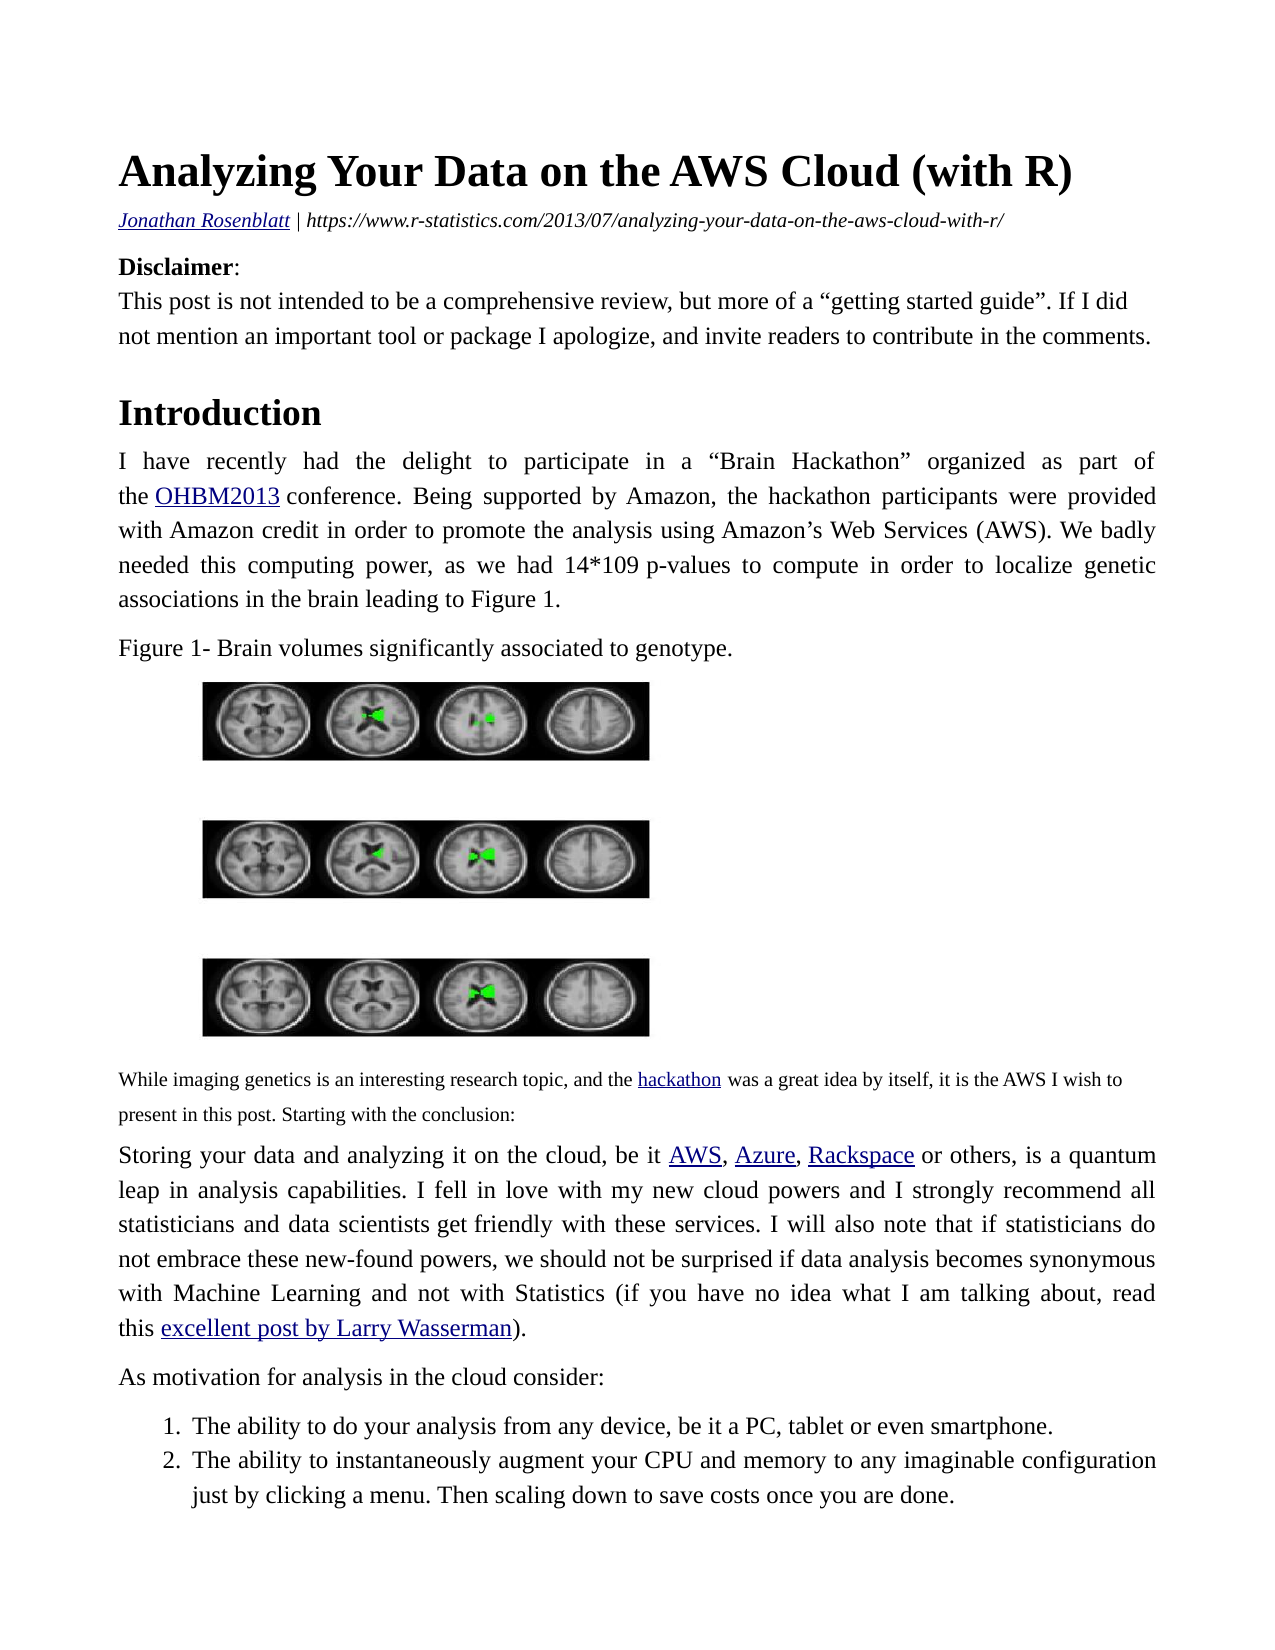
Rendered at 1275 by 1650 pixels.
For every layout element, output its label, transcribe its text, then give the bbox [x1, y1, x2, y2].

text While imaging genetics is an interesting research topic, and the hackathon was a great idea by itself, it is the AWS I wish to present in this post. Starting with the conclusion: [118, 1057, 1157, 1126]
list The ability to instantaneously augment your CPU and memory to any imaginable configuration just by clicking a menu. Then scaling down to save costs once you are done. [162, 1445, 1157, 1508]
text Storing your data and analyzing it on the cloud, be it AWS, Azure, Rackspace or others, is a quantum leap in analysis capabilities. I fell in love with my new cloud powers and I strongly recommend all statisticians and data scientists get friendly with these services. I will also note that if statisticians do not embrace these new-found powers, we should not be surprised if data analysis becomes synonymous with Machine Learning and not with Statistics (if you have no idea what I am talking about, read this excellent post by Larry Wasserman). [118, 1140, 1157, 1341]
text As motivation for analysis in the cloud consider: [118, 1362, 1157, 1391]
text Jonathan Rosenblatt | https://www.r-statistics.com/2013/07/analyzing-your-data-on-the-aws-cloud-with-r/ [118, 208, 1157, 232]
table_cell [664, 662, 734, 1057]
subtitle Analyzing Your Data on the AWS Cloud (with R) [118, 143, 1157, 196]
picture [189, 662, 664, 1057]
subtitle Introduction [118, 391, 1157, 434]
table_header Figure 1- Brain volumes significantly associated to genotype. [118, 633, 734, 662]
list The ability to do your analysis from any device, be it a PC, tablet or even smartphone. [162, 1411, 1157, 1439]
text I have recently had the delight to participate in a “Brain Hackathon” organized as part of the OHBM2013 conference. Being supported by Amazon, the hackathon participants were provided with Amazon credit in order to promote the analysis using Amazon’s Web Services (AWS). We badly needed this computing power, as we had 14*109 p-values to compute in order to localize genetic associations in the brain leading to Figure 1. [118, 446, 1157, 613]
table_cell [118, 662, 189, 1057]
text Disclaimer: This post is not intended to be a comprehensive review, but more of a “getting started guide”. If I did not mention an important tool or package I apologize, and invite readers to contribute in the comments. [118, 252, 1157, 349]
